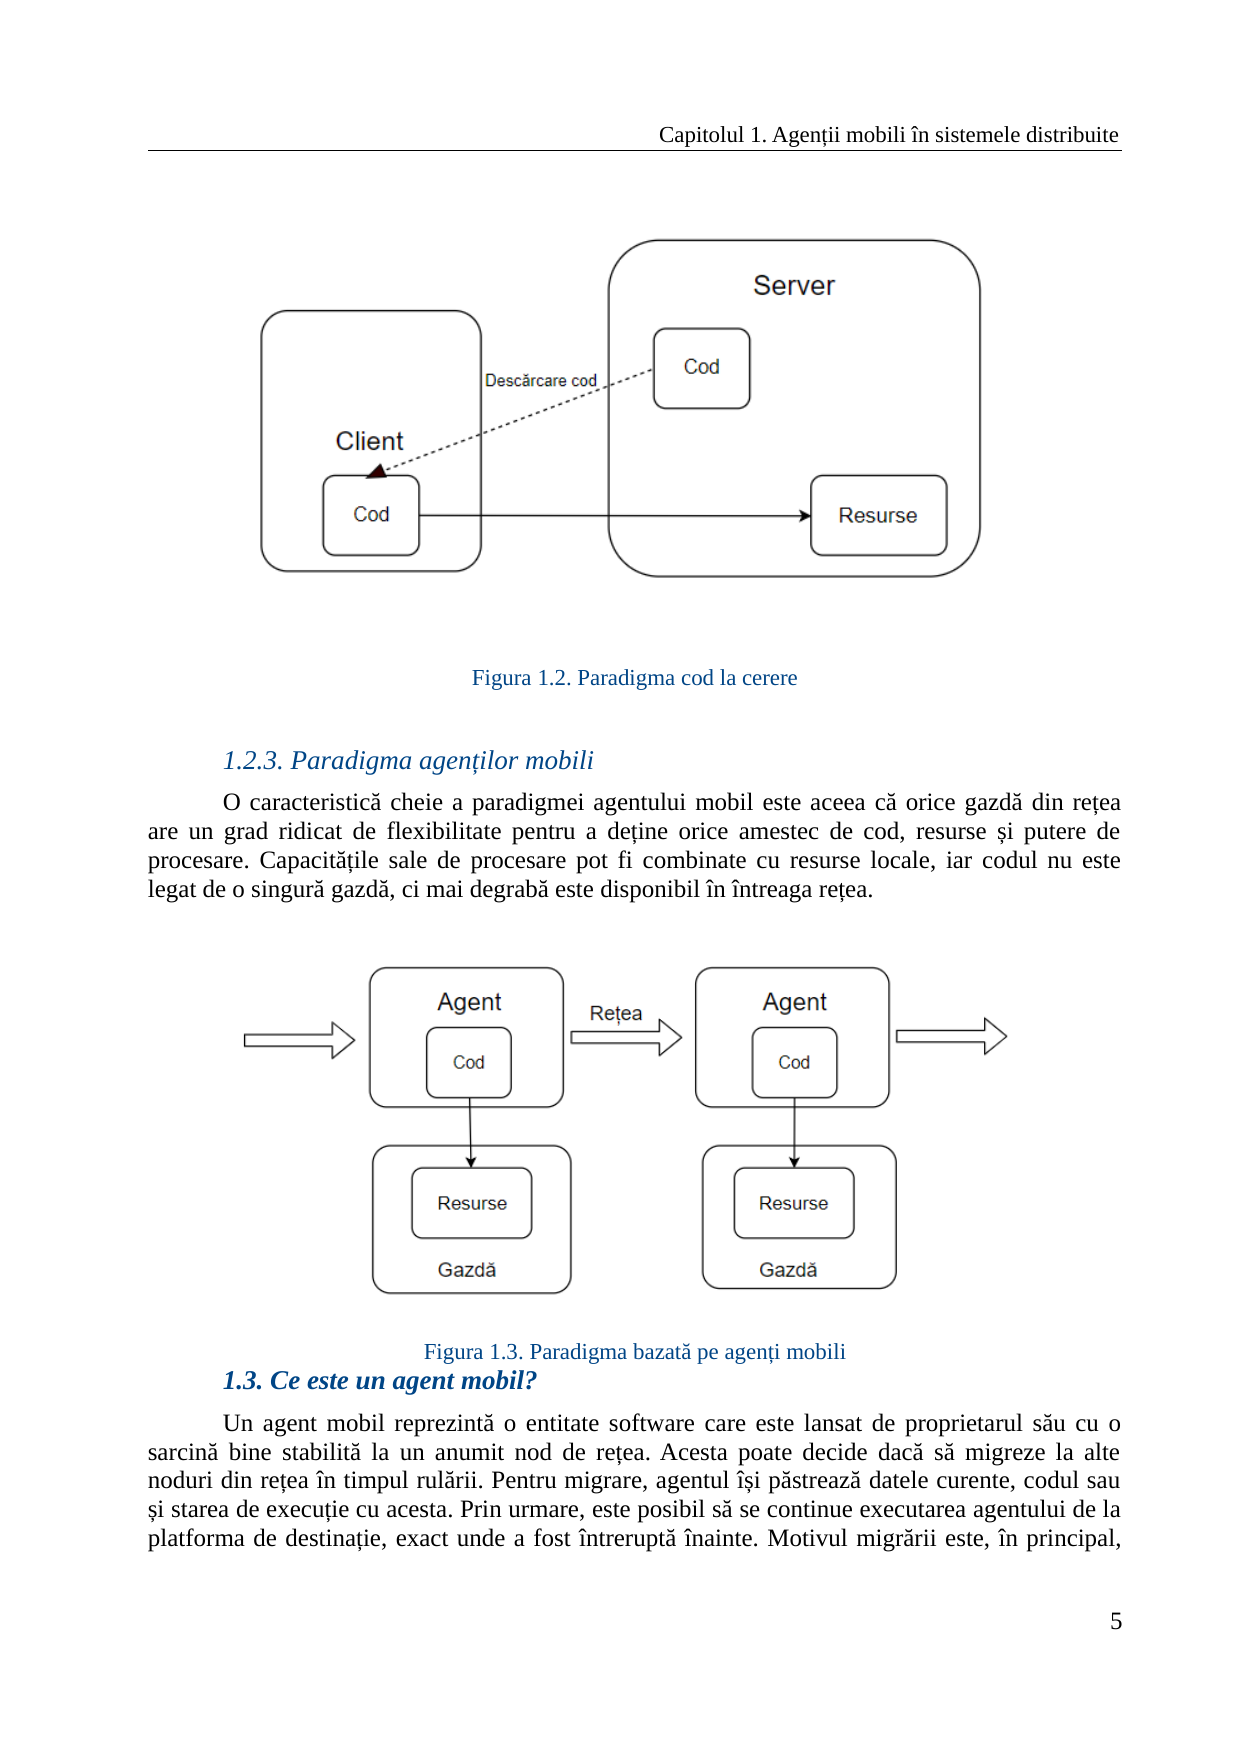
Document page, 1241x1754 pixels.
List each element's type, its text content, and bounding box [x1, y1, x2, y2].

text Un agent mobil reprezintă o entitate software care este lansat de proprietarul său cu o sarcină bine stabilită la un anumit nod de rețea. Acesta poate decide dacă să migreze la alte noduri din rețea în timpul rulării. Pentru migrare, agentul își păstrează datele curente, codul sau și starea de execuție cu acesta. Prin urmare, este posibil să se continue executarea agentului de la platforma de destinație, exact unde a fost întreruptă înainte. Motivul migrării este, în principal, [148, 1408, 1122, 1552]
text Figura 1.2. Paradigma cod la cerere [233, 659, 1036, 690]
text Figura 1.3. Paradigma bazată pe agenți mobili [213, 1333, 1057, 1364]
text O caracteristică cheie a paradigmei agentului mobil este aceea că orice gazdă din rețea are un grad ridicat de flexibilitate pentru a deține orice amestec de cod, resurse și putere de procesare. Capacitățile sale de procesare pot fi combinate cu resurse locale, iar codul nu este legat de o singură gazdă, ci mai degrabă este disponibil în întreaga rețea. [148, 787, 1122, 902]
subtitle Paradigma agenților mobili [223, 744, 1122, 775]
picture [233, 180, 1037, 659]
picture [212, 931, 1058, 1333]
subtitle Ce este un agent mobil? [223, 956, 1122, 1396]
